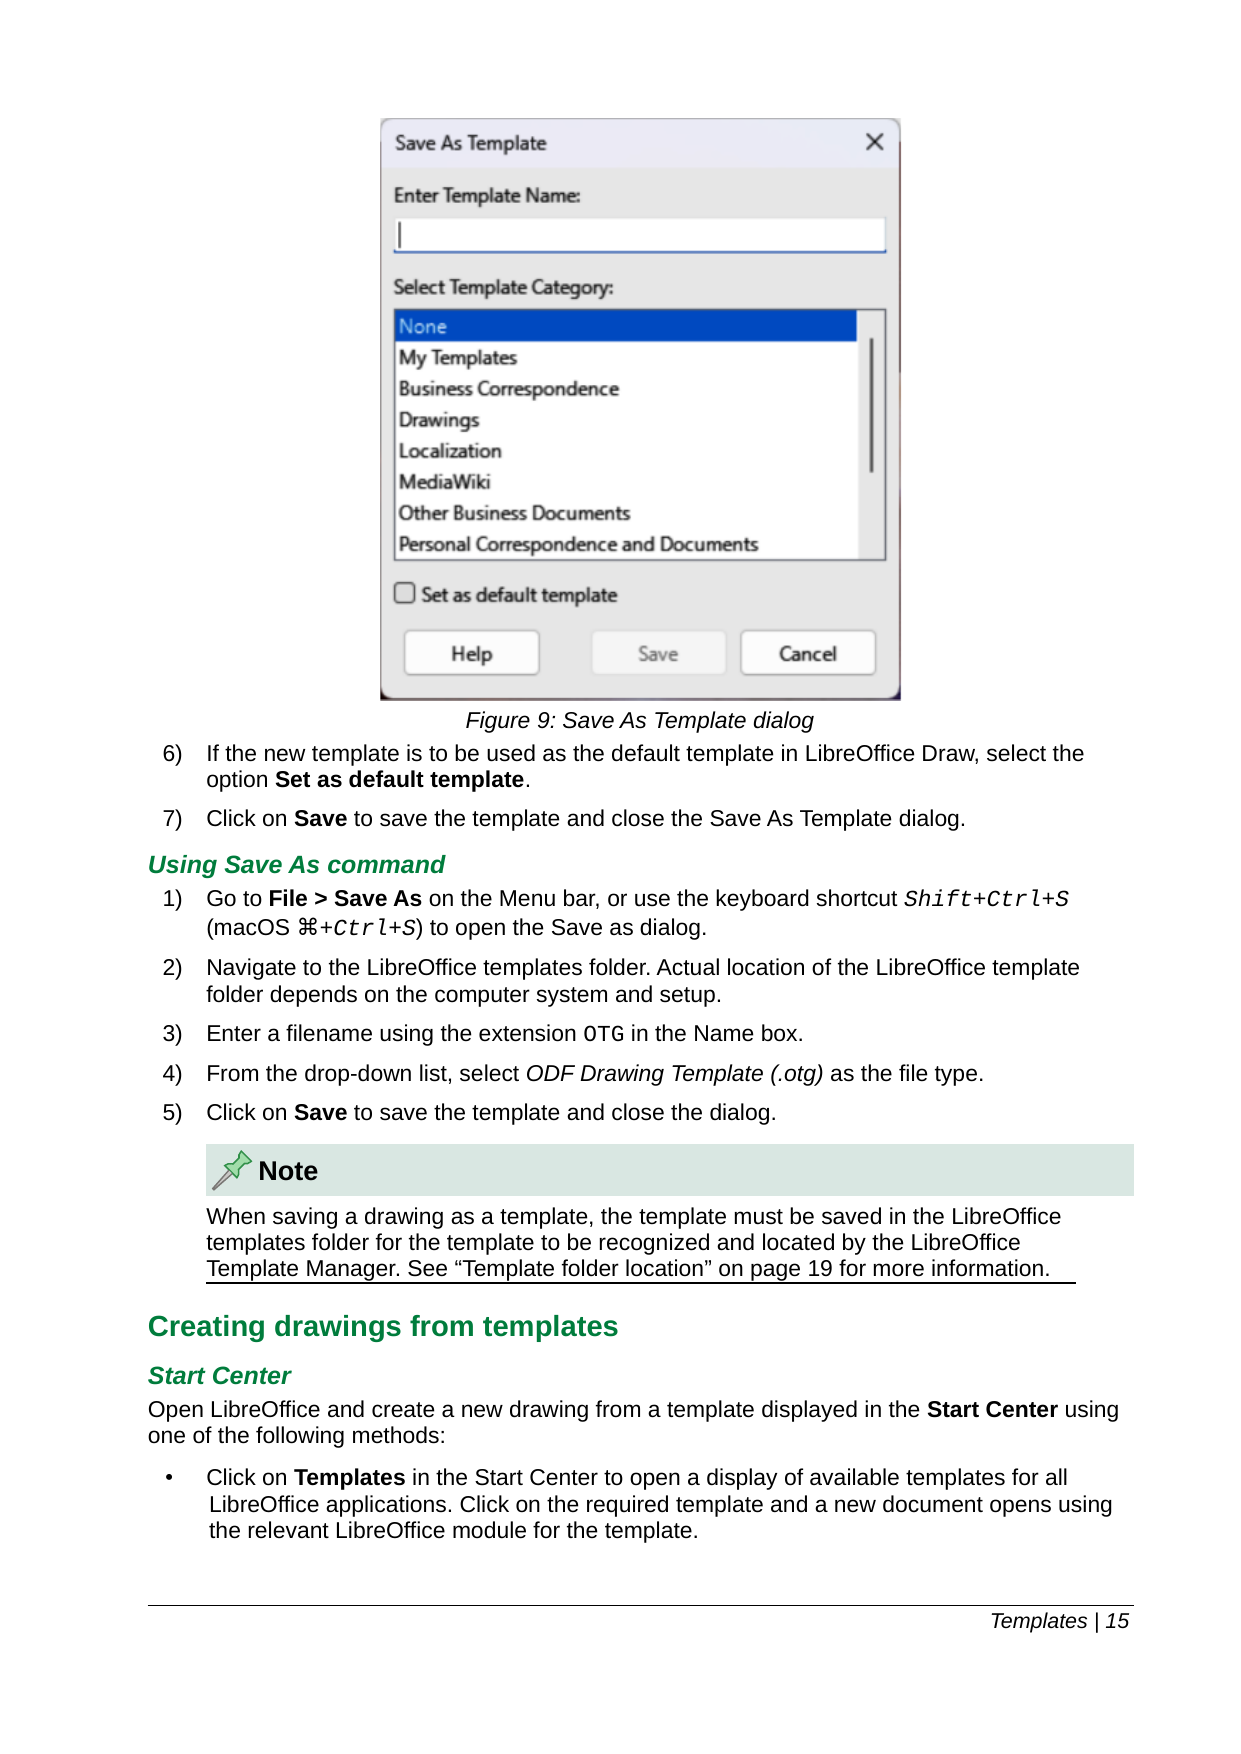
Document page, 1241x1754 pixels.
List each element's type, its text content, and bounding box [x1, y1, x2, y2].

list If the new template is to be used as the default template in LibreOffice Draw, select the option Set as default template. [162, 740, 1134, 792]
subtitle Note [206, 1144, 1134, 1196]
list Click on Templates in the Start Center to open a display of available templates for all LibreOffice applications. Click on the required template and a new document opens using the relevant LibreOffice module for the template. [162, 1461, 1134, 1546]
picture [380, 118, 902, 701]
subtitle Start Center [148, 1361, 1134, 1390]
text Figure 9: Save As Template dialog [380, 707, 901, 733]
subtitle Creating drawings from templates [148, 1309, 1134, 1342]
list Click on Save to save the template and close the dialog. [162, 1099, 1134, 1126]
list From the drop-down list, select ODF Drawing Template (.otg) as the file type. [162, 1060, 1134, 1087]
list Go to File > Save As on the Menu bar, or use the keyboard shortcut Shift+Ctrl+S (macOS ⌘+Ctrl+S) to open the Save as dialog. [162, 885, 1134, 942]
list Click on Save to save the template and close the Save As Template dialog. [162, 805, 1134, 831]
list Open LibreOffice and create a new drawing from a template displayed in the Start Center using one of the following methods: [148, 1396, 1134, 1449]
text When saving a drawing as a template, the template must be saved in the LibreOffice templates folder for the template to be recognized and located by the LibreOffice Template Manager. See “Template folder location” on page 19 for more information. [206, 1203, 1076, 1282]
list Navigate to the LibreOffice templates folder. Actual location of the LibreOffice template folder depends on the computer system and setup. [162, 954, 1134, 1007]
list Enter a filename using the extension OTG in the Name box. [162, 1019, 1134, 1048]
subtitle Using Save As command [148, 850, 1134, 879]
